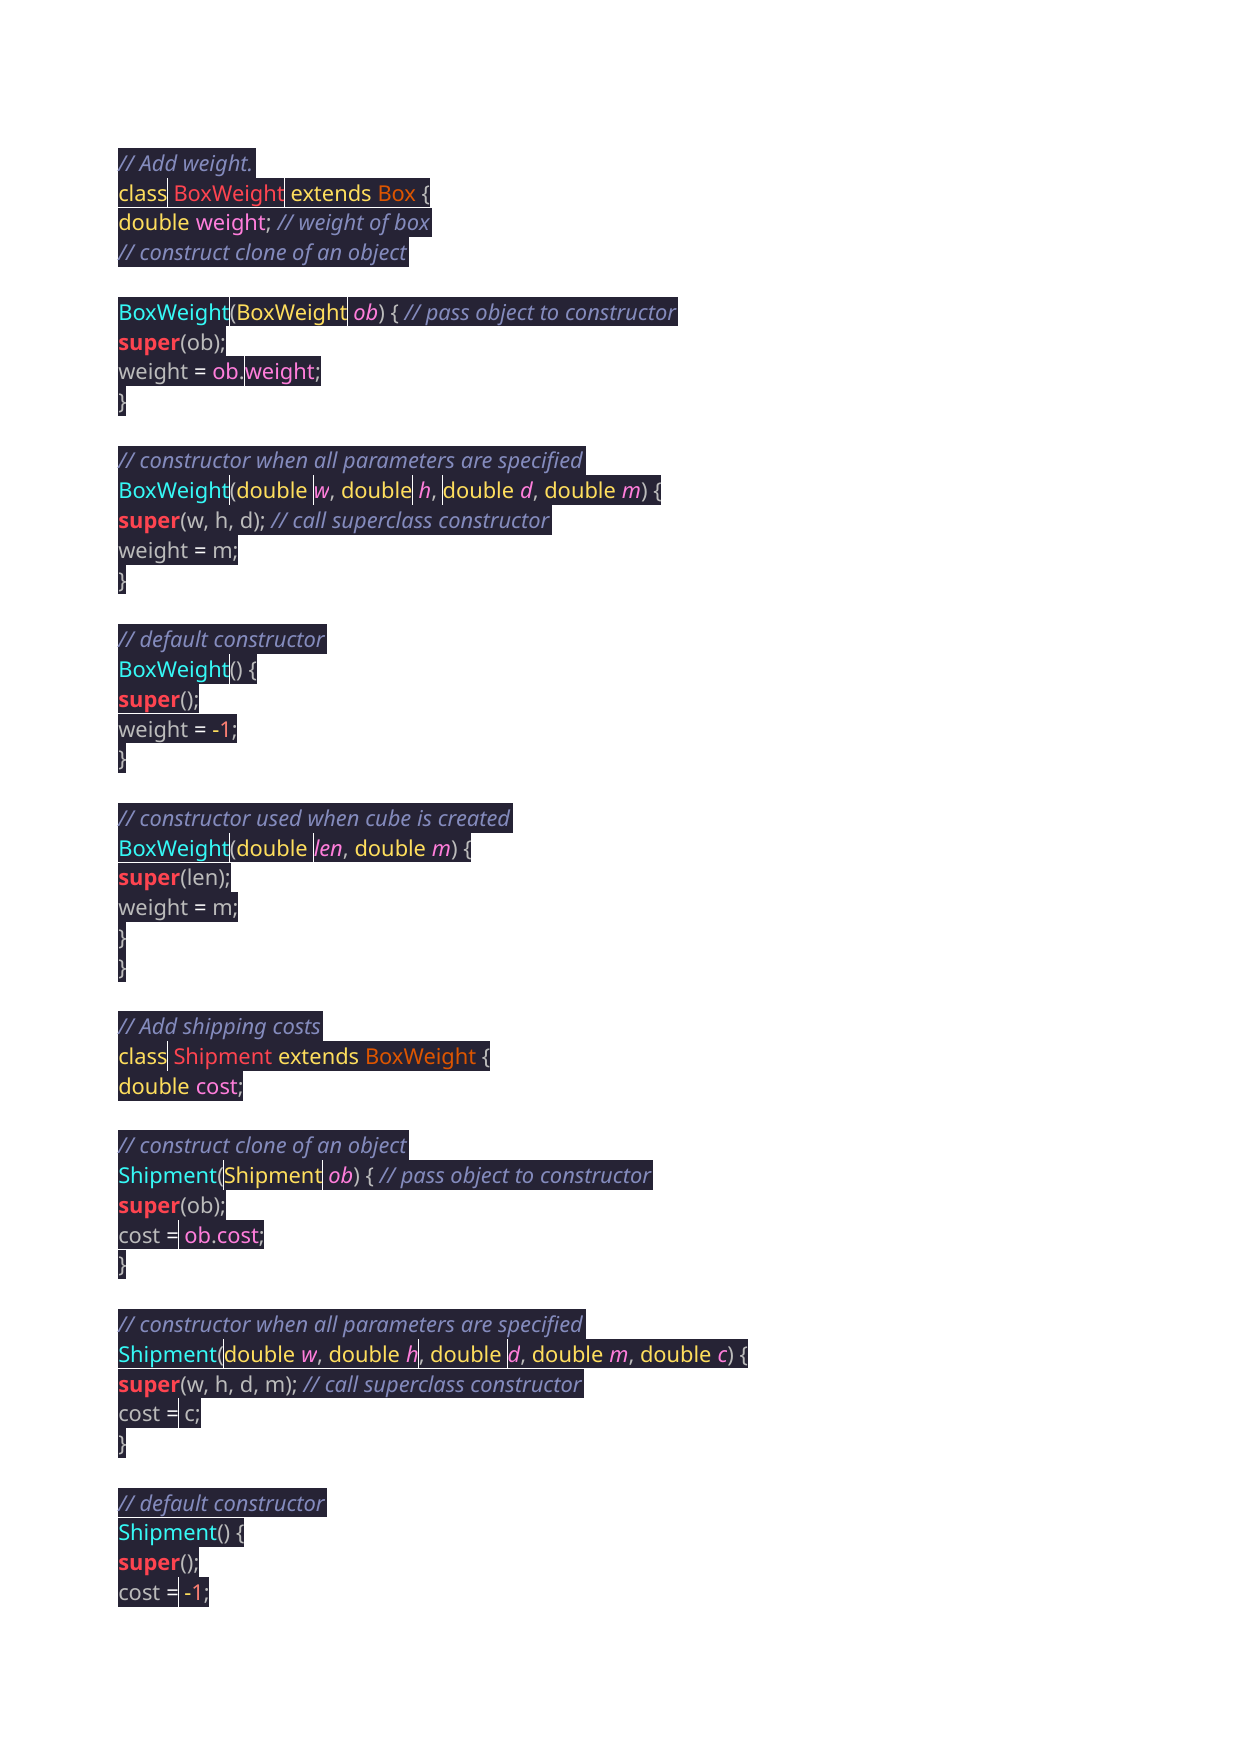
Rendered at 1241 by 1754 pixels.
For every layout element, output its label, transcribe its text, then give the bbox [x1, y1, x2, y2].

text } [118, 386, 1122, 416]
text cost = -1; [118, 1577, 1122, 1607]
text BoxWeight(double len, double m) { [118, 833, 1122, 862]
text } [118, 565, 1122, 594]
text super(); [118, 1547, 1122, 1577]
text BoxWeight(double w, double h, double d, double m) { [118, 475, 1122, 505]
text double weight; // weight of box [118, 207, 1122, 237]
text // default constructor [118, 624, 1122, 654]
text class Shipment extends BoxWeight { [118, 1041, 1122, 1071]
text BoxWeight() { [118, 654, 1122, 684]
text weight = m; [118, 535, 1122, 565]
text super(w, h, d, m); // call superclass constructor [118, 1368, 1122, 1398]
text } [118, 1428, 1122, 1458]
text class BoxWeight extends Box { [118, 178, 1122, 207]
text // construct clone of an object [118, 1130, 1122, 1160]
text // Add weight. [118, 148, 1122, 178]
text } [118, 952, 1122, 982]
text // constructor used when cube is created [118, 803, 1122, 833]
text super(ob); [118, 1190, 1122, 1220]
text cost = ob.cost; [118, 1220, 1122, 1249]
text } [118, 1249, 1122, 1279]
text // Add shipping costs [118, 1011, 1122, 1041]
text Shipment() { [118, 1517, 1122, 1547]
text Shipment(double w, double h, double d, double m, double c) { [118, 1339, 1122, 1368]
text // default constructor [118, 1488, 1122, 1517]
text super(w, h, d); // call superclass constructor [118, 505, 1122, 535]
text } [118, 922, 1122, 952]
text super(); [118, 684, 1122, 713]
text double cost; [118, 1071, 1122, 1101]
text // construct clone of an object [118, 237, 1122, 267]
text Shipment(Shipment ob) { // pass object to constructor [118, 1160, 1122, 1190]
text cost = c; [118, 1398, 1122, 1428]
text // constructor when all parameters are specified [118, 1309, 1122, 1339]
text super(ob); [118, 326, 1122, 356]
text } [118, 743, 1122, 773]
text super(len); [118, 862, 1122, 892]
text weight = m; [118, 892, 1122, 922]
text // constructor when all parameters are specified [118, 446, 1122, 475]
text weight = ob.weight; [118, 356, 1122, 386]
text weight = -1; [118, 713, 1122, 743]
text BoxWeight(BoxWeight ob) { // pass object to constructor [118, 297, 1122, 326]
